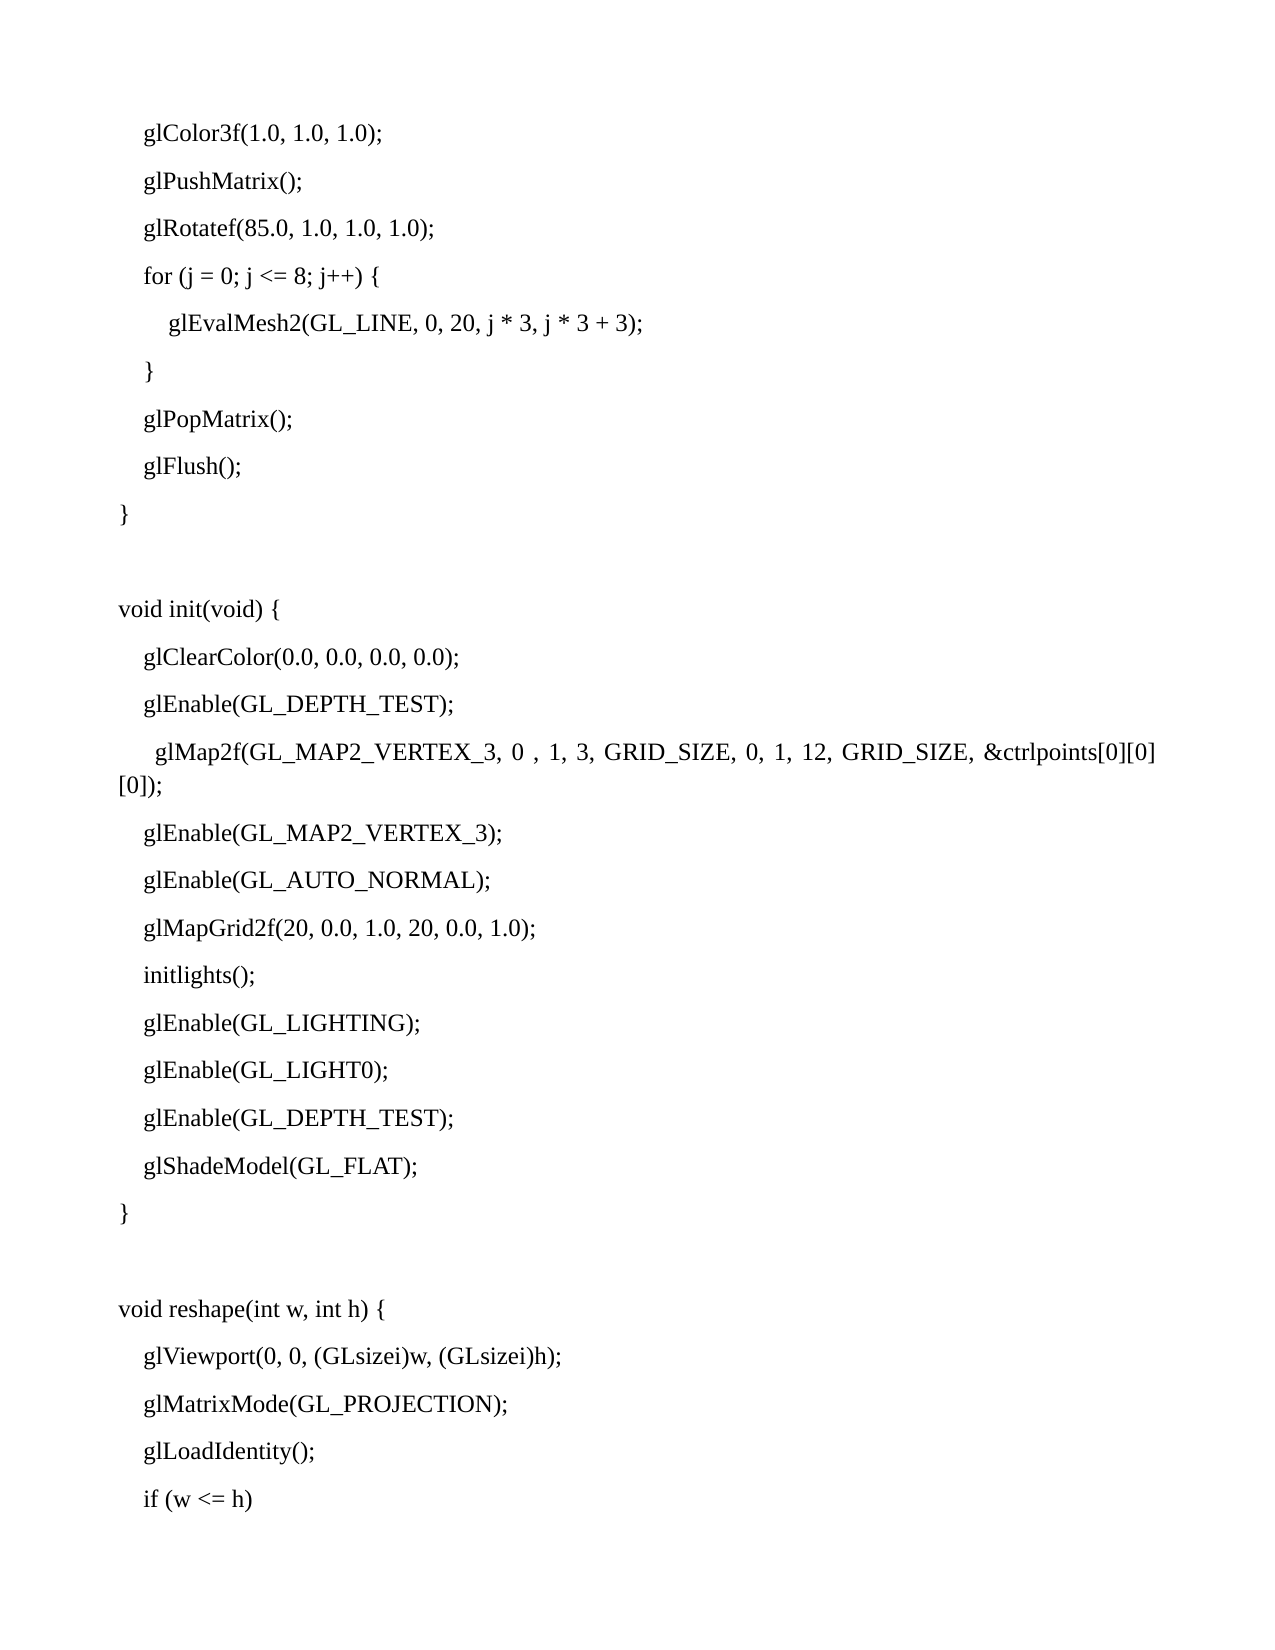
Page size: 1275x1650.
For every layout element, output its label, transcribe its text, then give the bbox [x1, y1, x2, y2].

text } [118, 499, 1157, 528]
text glMapGrid2f(20, 0.0, 1.0, 20, 0.0, 1.0); [118, 913, 1157, 942]
text glPopMatrix(); [118, 404, 1157, 432]
text glClearColor(0.0, 0.0, 0.0, 0.0); [118, 642, 1157, 671]
text glEnable(GL_LIGHTING); [118, 1008, 1157, 1037]
text glEnable(GL_LIGHT0); [118, 1056, 1157, 1084]
text void init(void) { [118, 594, 1157, 623]
text for (j = 0; j <= 8; j++) { [118, 261, 1157, 290]
text glFlush(); [118, 451, 1157, 480]
text glEvalMesh2(GL_LINE, 0, 20, j * 3, j * 3 + 3); [118, 308, 1157, 337]
text glEnable(GL_MAP2_VERTEX_3); [118, 818, 1157, 846]
text glLoadIdentity(); [118, 1436, 1157, 1465]
text if (w <= h) [118, 1484, 1157, 1513]
text glMap2f(GL_MAP2_VERTEX_3, 0 , 1, 3, GRID_SIZE, 0, 1, 12, GRID_SIZE, &ctrlpoints[0][0][0]); [118, 737, 1157, 799]
text initlights(); [118, 960, 1157, 989]
text glEnable(GL_DEPTH_TEST); [118, 689, 1157, 718]
text void reshape(int w, int h) { [118, 1294, 1157, 1322]
text glViewport(0, 0, (GLsizei)w, (GLsizei)h); [118, 1341, 1157, 1370]
text glColor3f(1.0, 1.0, 1.0); [118, 118, 1157, 147]
text } [118, 1198, 1157, 1227]
text } [118, 356, 1157, 385]
text glShadeModel(GL_FLAT); [118, 1151, 1157, 1179]
text glRotatef(85.0, 1.0, 1.0, 1.0); [118, 213, 1157, 242]
text glPushMatrix(); [118, 166, 1157, 194]
text glEnable(GL_AUTO_NORMAL); [118, 865, 1157, 894]
text glMatrixMode(GL_PROJECTION); [118, 1389, 1157, 1418]
text glEnable(GL_DEPTH_TEST); [118, 1103, 1157, 1132]
